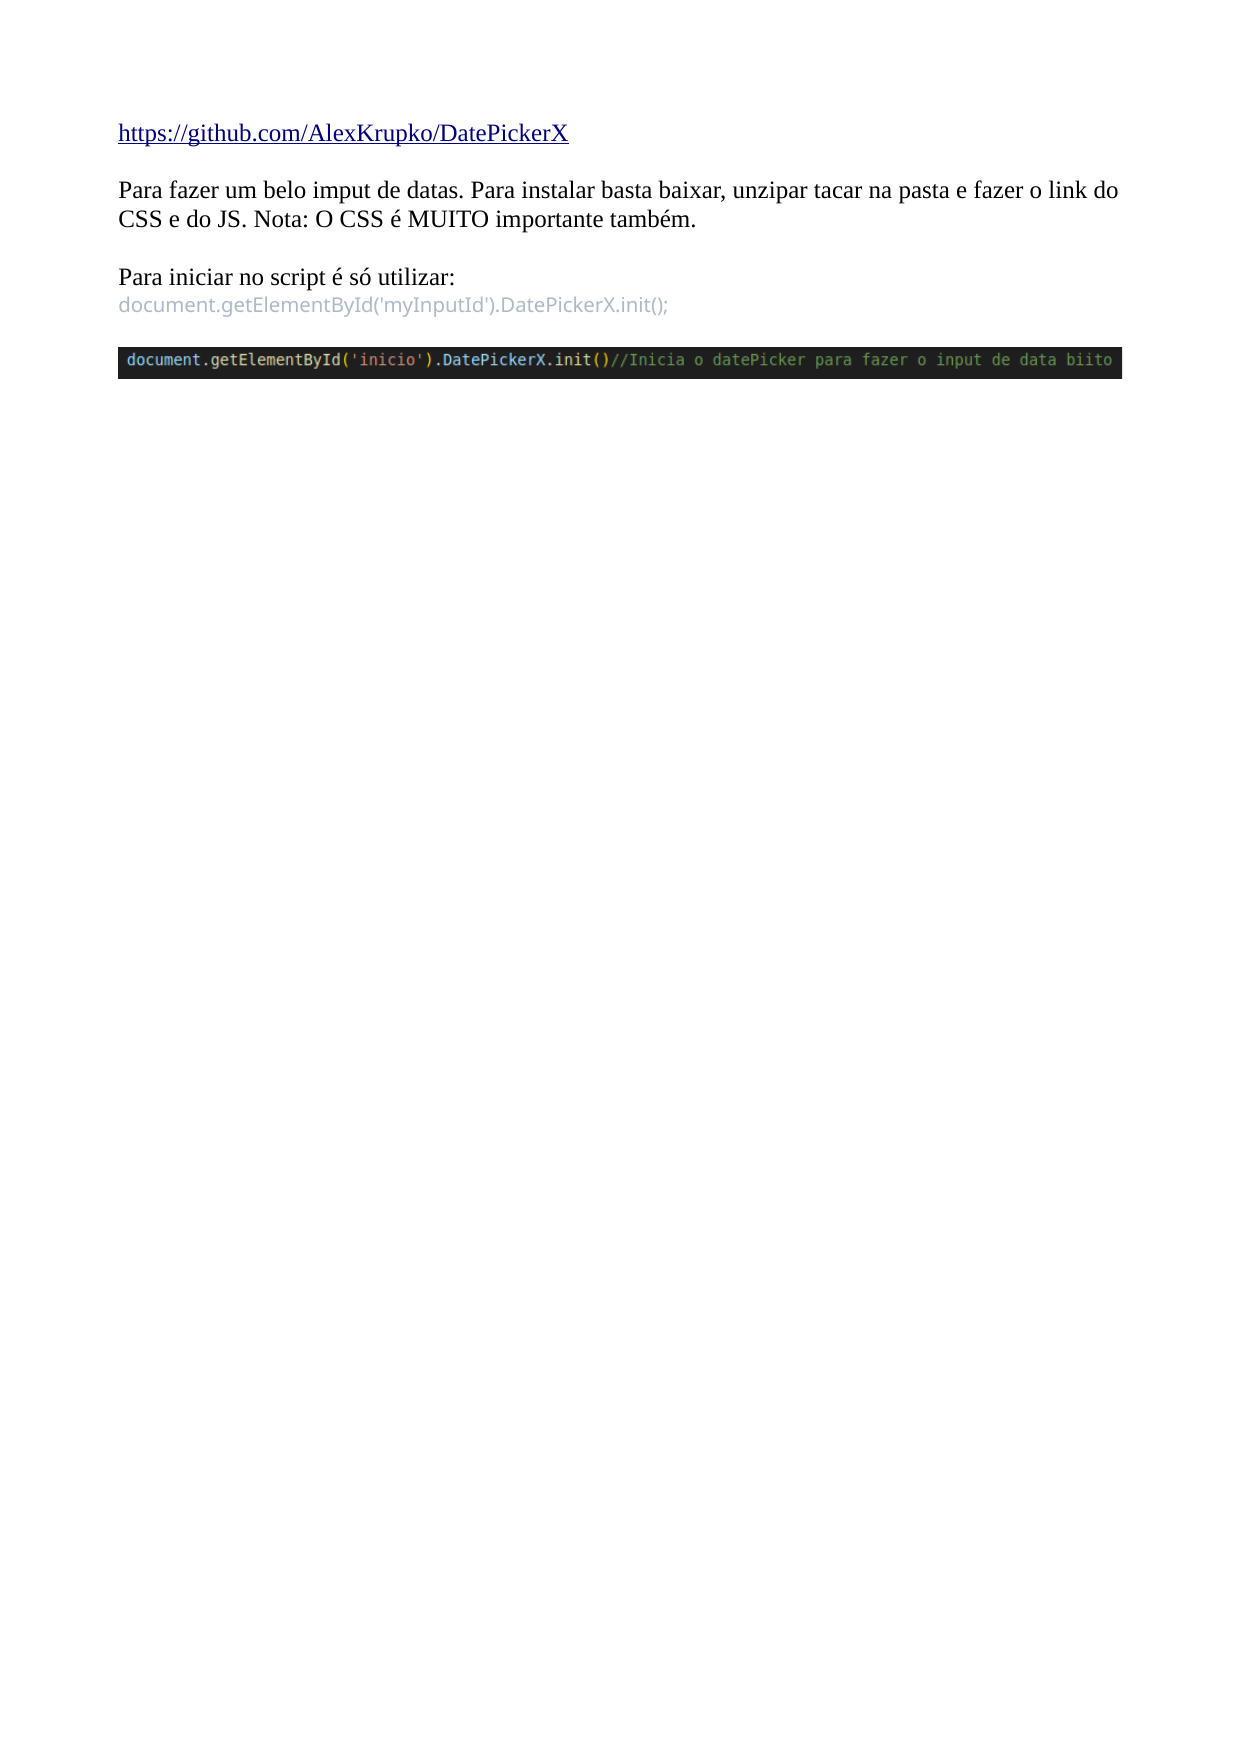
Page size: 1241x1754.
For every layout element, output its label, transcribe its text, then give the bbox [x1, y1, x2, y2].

text Para iniciar no script é só utilizar: [118, 262, 1122, 291]
text Para fazer um belo imput de datas. Para instalar basta baixar, unzipar tacar na pasta e fazer o link do CSS e do JS. Nota: O CSS é MUITO importante também. [118, 176, 1122, 233]
text https://github.com/AlexKrupko/DatePickerX [118, 118, 1122, 147]
picture [118, 347, 1123, 379]
text document.getElementById('myInputId').DatePickerX.init(); [118, 291, 1122, 318]
